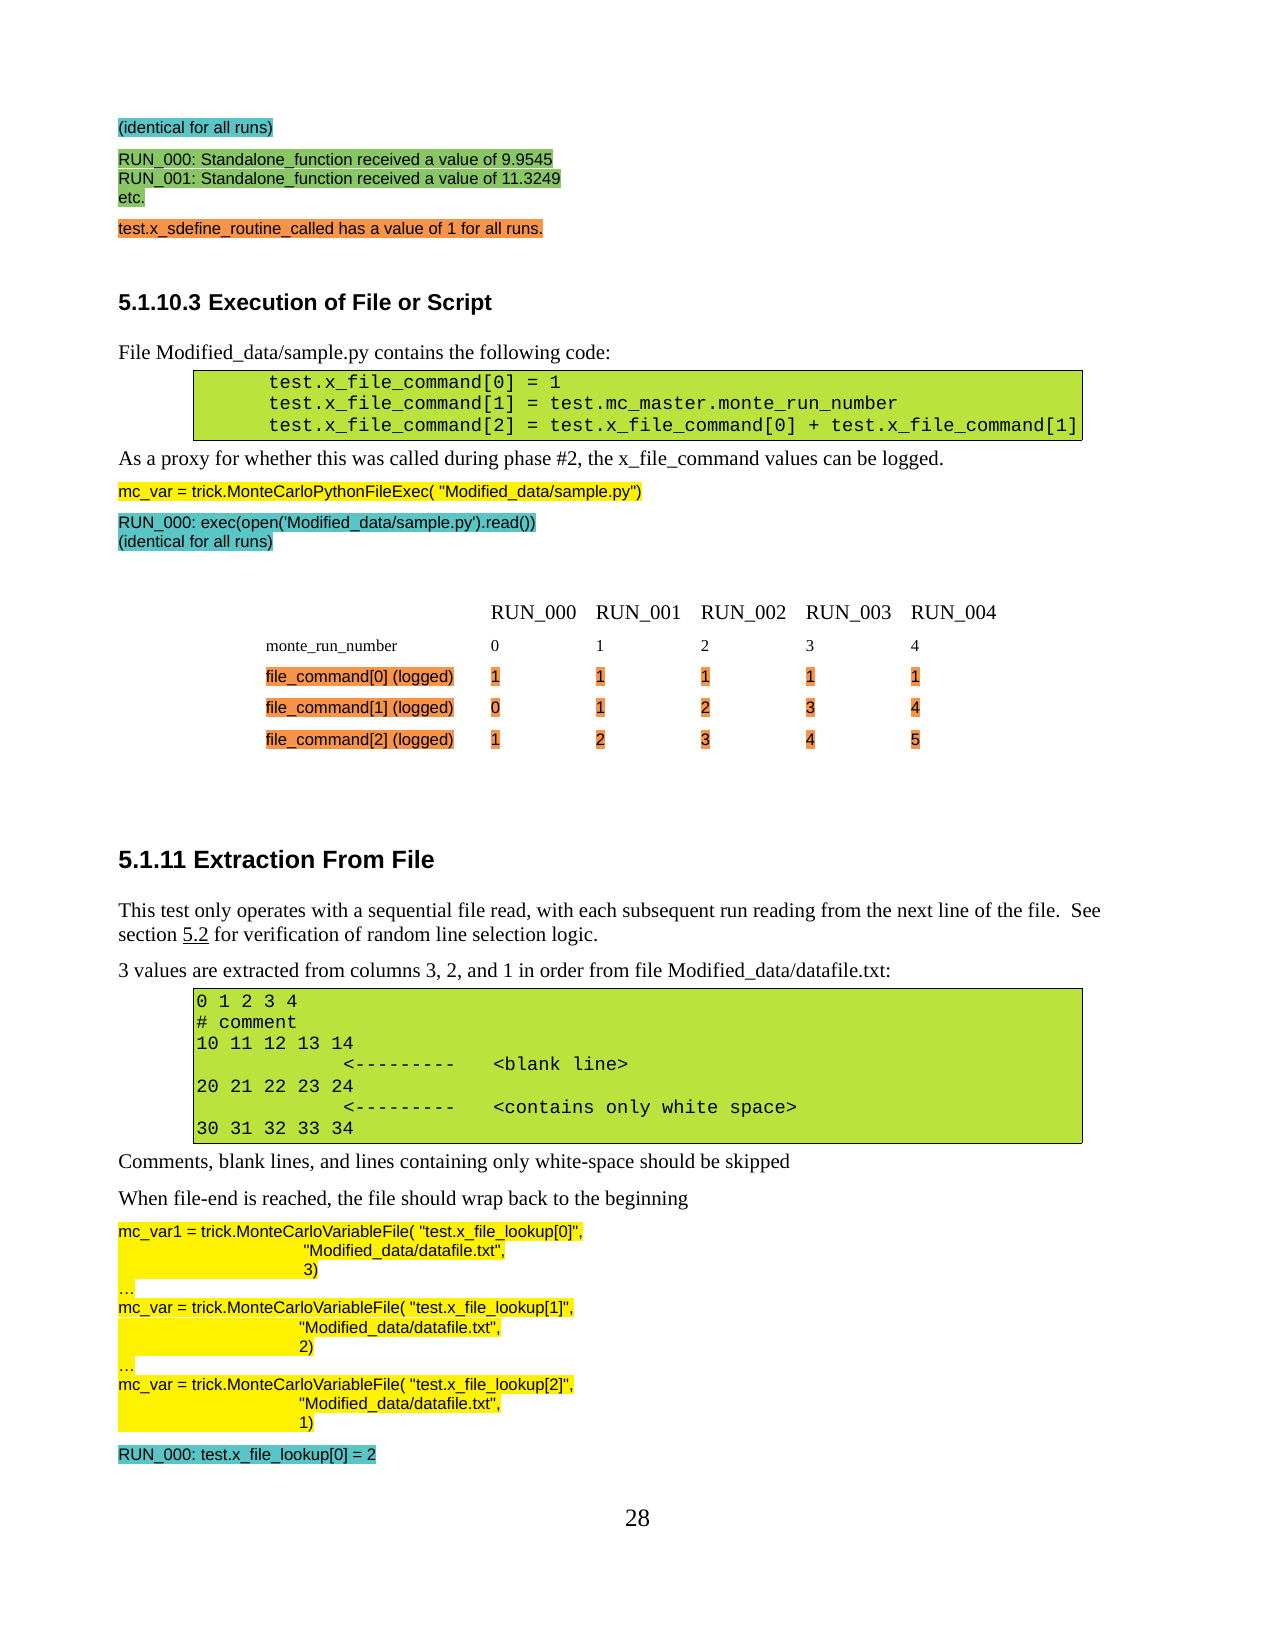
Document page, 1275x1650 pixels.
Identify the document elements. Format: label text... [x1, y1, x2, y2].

table_cell 1 [488, 661, 592, 692]
text When file-end is reached, the file should wrap back to the beginning [118, 1186, 1157, 1209]
text Comments, blank lines, and lines containing only white-space should be skipped [118, 1149, 1157, 1173]
table_cell 1 [593, 692, 697, 723]
table_cell 0 [488, 692, 592, 723]
text … [135, 1279, 1157, 1298]
table_cell file_command[2] (logged) [263, 724, 487, 755]
text 1) [314, 1413, 1157, 1432]
text test.x_file_command[1] = test.mc_master.monte_run_number [561, 391, 1082, 412]
text 0 1 2 3 4 [194, 989, 1082, 1009]
text "Modified_data/datafile.txt", [505, 1241, 1157, 1260]
table_cell 3 [803, 692, 907, 723]
table_header RUN_002 [698, 594, 802, 630]
text test.x_file_command[0] = 1 [194, 371, 1082, 391]
table_cell 1 [488, 724, 592, 755]
text (identical for all runs) [273, 532, 1157, 551]
table_cell 1 [908, 661, 1012, 692]
text "Modified_data/datafile.txt", [501, 1394, 1157, 1413]
table_cell 0 [488, 630, 592, 661]
text # comment [297, 1009, 1082, 1031]
text RUN_000: test.x_file_lookup[0] = 2 [118, 1444, 1157, 1464]
table_cell 4 [908, 692, 1012, 723]
table_cell 2 [698, 692, 802, 723]
text File Modified_data/sample.py contains the following code: [118, 339, 1157, 364]
table_cell 2 [593, 724, 697, 755]
text mc_var = trick.MonteCarloVariableFile( "test.x_file_lookup[2]", [574, 1375, 1157, 1394]
table_cell 1 [593, 661, 697, 692]
text RUN_000: exec(open('Modified_data/sample.py').read()) [536, 513, 1157, 532]
text test.x_sdefine_routine_called has a value of 1 for all runs. [543, 219, 1157, 238]
text RUN_000: Standalone_function received a value of 9.9545 [553, 149, 1157, 168]
text mc_var = trick.MonteCarloPythonFileExec( "Modified_data/sample.py") [642, 482, 1157, 501]
subtitle Extraction From File [118, 845, 1157, 874]
text <--------- <contains only white space> [354, 1094, 1082, 1116]
table_header RUN_003 [803, 594, 907, 630]
table_header RUN_000 [488, 594, 592, 630]
text As a proxy for whether this was called during phase #2, the x_file_command values can be logged. [118, 446, 1157, 470]
text test.x_file_command[2] = test.x_file_command[0] + test.x_file_command[1] [194, 412, 1082, 440]
table_cell 4 [803, 724, 907, 755]
table_cell 1 [698, 661, 802, 692]
text 20 21 22 23 24 [354, 1073, 1082, 1094]
text mc_var1 = trick.MonteCarloVariableFile( "test.x_file_lookup[0]", [583, 1222, 1157, 1241]
table_header [263, 594, 487, 630]
subtitle Execution of File or Script [118, 289, 1157, 316]
table_cell 1 [803, 661, 907, 692]
text mc_var = trick.MonteCarloVariableFile( "test.x_file_lookup[1]", [574, 1298, 1157, 1317]
text … [135, 1356, 1157, 1375]
table_cell 3 [698, 724, 802, 755]
table_header RUN_004 [908, 594, 1012, 630]
table_cell file_command[0] (logged) [263, 661, 487, 692]
table_cell 1 [593, 630, 697, 661]
table_cell 4 [908, 630, 1012, 661]
text 2) [314, 1337, 1157, 1356]
table_cell file_command[1] (logged) [263, 692, 487, 723]
text 10 11 12 13 14 [297, 1031, 1082, 1052]
table_cell monte_run_number [263, 630, 487, 661]
text 3) [318, 1260, 1157, 1279]
text "Modified_data/datafile.txt", [118, 1317, 1157, 1337]
text (identical for all runs) [273, 118, 1157, 137]
text 3 values are extracted from columns 3, 2, and 1 in order from file Modified_data/datafile.txt: [118, 958, 1157, 982]
text RUN_001: Standalone_function received a value of 11.3249 [118, 168, 1157, 188]
table_cell 2 [698, 630, 802, 661]
text etc. [145, 188, 1157, 207]
table_header RUN_001 [593, 594, 697, 630]
table_cell 3 [803, 630, 907, 661]
text 30 31 32 33 34 [194, 1116, 1082, 1143]
table_cell 5 [908, 724, 1012, 755]
text <--------- <blank line> [354, 1052, 1082, 1073]
text This test only operates with a sequential file read, with each subsequent run reading from the next line of the file. See section 5.2 for verification of random line selection logic. [118, 898, 1157, 946]
